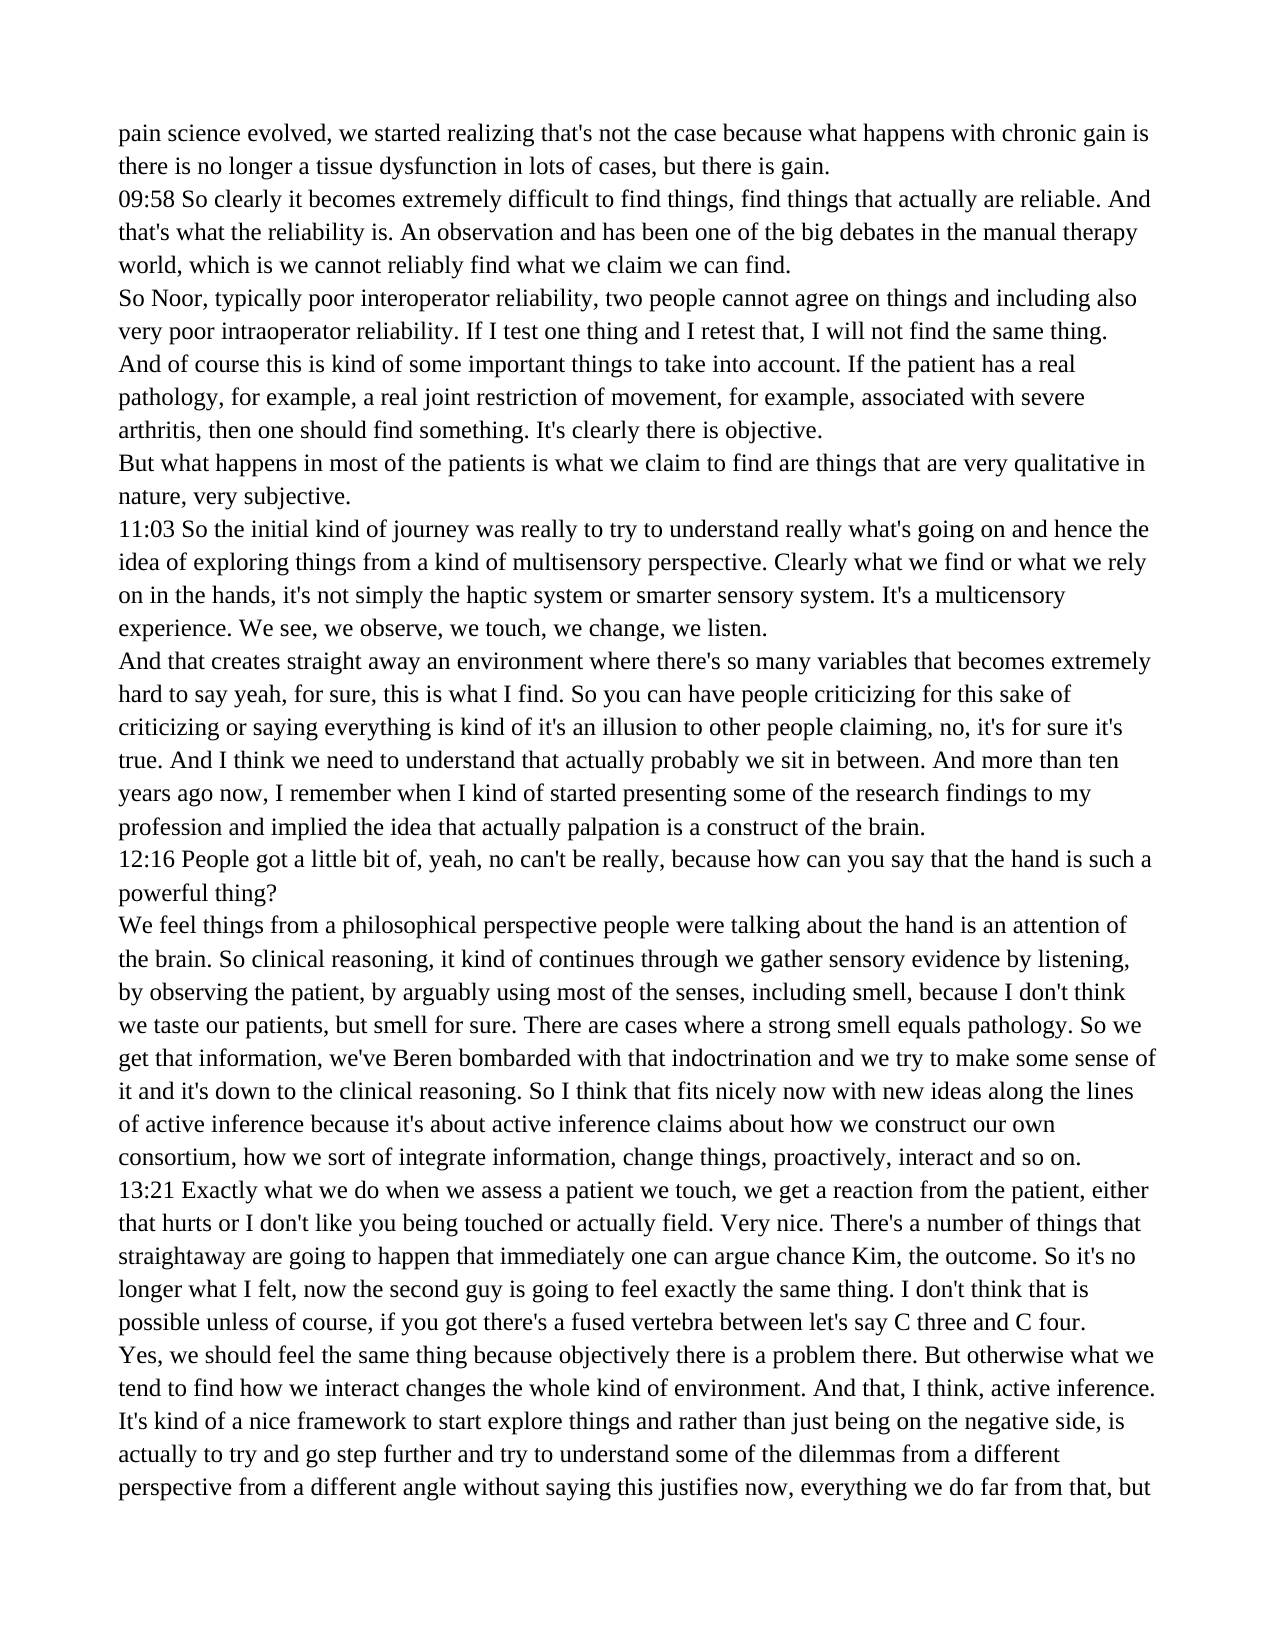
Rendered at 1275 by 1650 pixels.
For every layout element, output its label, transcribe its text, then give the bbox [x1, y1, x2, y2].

text And that creates straight away an environment where there's so many variables that becomes extremely hard to say yeah, for sure, this is what I find. So you can have people criticizing for this sake of criticizing or saying everything is kind of it's an illusion to other people claiming, no, it's for sure it's true. And I think we need to understand that actually probably we sit in between. And more than ten years ago now, I remember when I kind of started presenting some of the research findings to my profession and implied the idea that actually palpation is a construct of the brain. [118, 646, 1157, 840]
text We feel things from a philosophical perspective people were talking about the hand is an attention of the brain. So clinical reasoning, it kind of continues through we gather sensory evidence by listening, by observing the patient, by arguably using most of the senses, including smell, because I don't think we taste our patients, but smell for sure. There are cases where a strong smell equals pathology. So we get that information, we've Beren bombarded with that indoctrination and we try to make some sense of it and it's down to the clinical reasoning. So I think that fits nicely now with new ideas along the lines of active inference because it's about active inference claims about how we construct our own consortium, how we sort of integrate information, change things, proactively, interact and so on. [118, 911, 1157, 1171]
text Yes, we should feel the same thing because objectively there is a problem there. But otherwise what we tend to find how we interact changes the whole kind of environment. And that, I think, active inference. It's kind of a nice framework to start explore things and rather than just being on the negative side, is actually to try and go step further and try to understand some of the dilemmas from a different perspective from a different angle without saying this justifies now, everything we do far from that, but [118, 1340, 1157, 1501]
text So Noor, typically poor interoperator reliability, two people cannot agree on things and including also very poor intraoperator reliability. If I test one thing and I retest that, I will not find the same thing. And of course this is kind of some important things to take into account. If the patient has a real pathology, for example, a real joint restriction of movement, for example, associated with severe arthritis, then one should find something. It's clearly there is objective. [118, 283, 1157, 444]
text pain science evolved, we started realizing that's not the case because what happens with chronic gain is there is no longer a tissue dysfunction in lots of cases, but there is gain. [118, 118, 1157, 180]
text 09:58 So clearly it becomes extremely difficult to find things, find things that actually are reliable. And that's what the reliability is. An observation and has been one of the big debates in the manual therapy world, which is we cannot reliably find what we claim we can find. [118, 184, 1157, 279]
text 13:21 Exactly what we do when we assess a patient we touch, we get a reaction from the patient, either that hurts or I don't like you being touched or actually field. Very nice. There's a number of things that straightaway are going to happen that immediately one can argue chance Kim, the outcome. So it's no longer what I felt, now the second guy is going to feel exactly the same thing. I don't think that is possible unless of course, if you got there's a fused vertebra between let's say C three and C four. [118, 1175, 1157, 1336]
text 12:16 People got a little bit of, yeah, no can't be really, because how can you say that the hand is such a powerful thing? [118, 844, 1157, 906]
text But what happens in most of the patients is what we claim to find are things that are very qualitative in nature, very subjective. [118, 448, 1157, 510]
text 11:03 So the initial kind of journey was really to try to understand really what's going on and hence the idea of exploring things from a kind of multisensory perspective. Clearly what we find or what we rely on in the hands, it's not simply the haptic system or smarter sensory system. It's a multicensory experience. We see, we observe, we touch, we change, we listen. [118, 514, 1157, 642]
